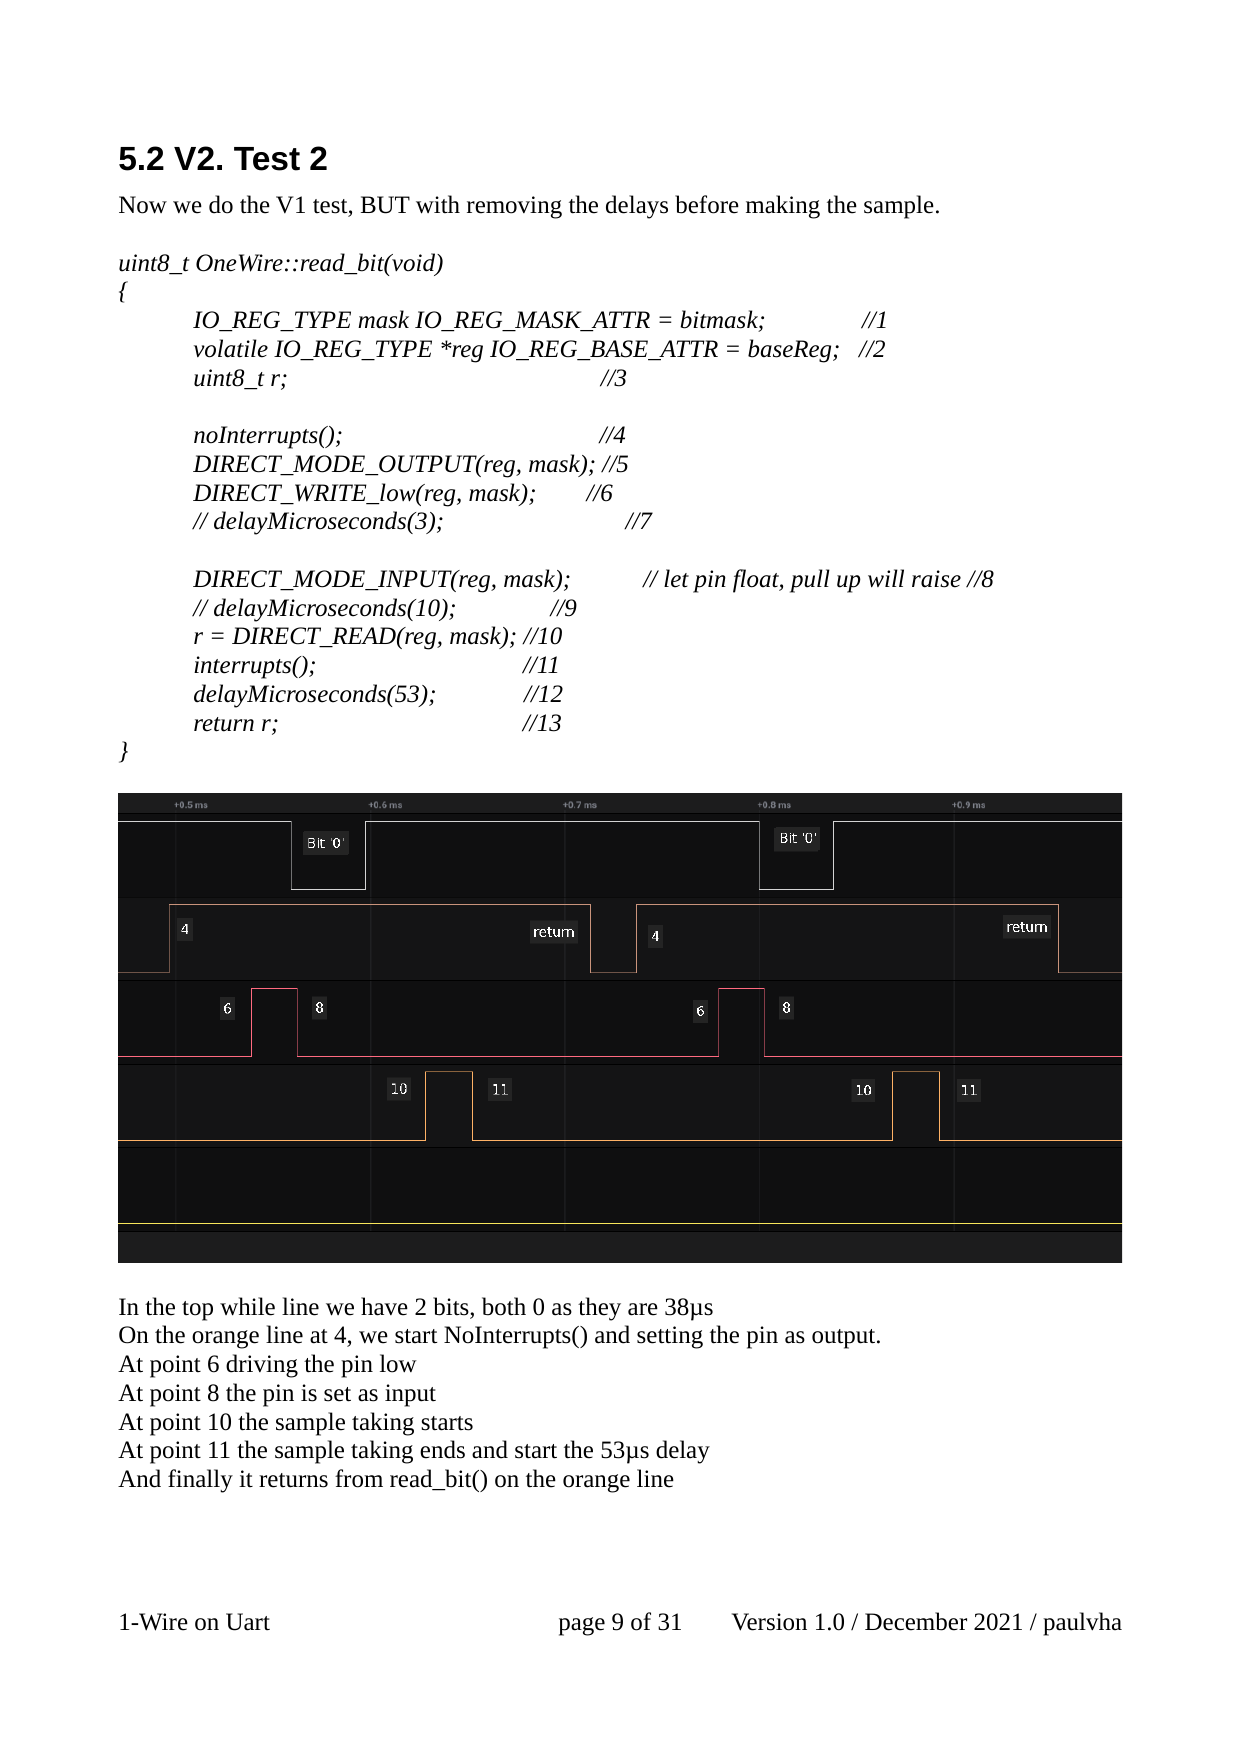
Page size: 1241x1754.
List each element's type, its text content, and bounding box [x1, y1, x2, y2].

text uint8_t OneWire::read_bit(void) [118, 248, 1122, 276]
text At point 11 the sample taking ends and start the 53µs delay [118, 1436, 1122, 1464]
text } [118, 736, 1122, 765]
text And finally it returns from read_bit() on the orange line [118, 1464, 1122, 1493]
text DIRECT_WRITE_low(reg, mask); //6 [118, 478, 1122, 506]
text DIRECT_MODE_OUTPUT(reg, mask); //5 [118, 449, 1122, 478]
text IO_REG_TYPE mask IO_REG_MASK_ATTR = bitmask; //1 [118, 305, 1122, 334]
picture [118, 793, 1123, 1263]
text At point 6 driving the pin low [118, 1349, 1122, 1378]
subtitle 5.2 V2. Test 2 [118, 139, 1122, 178]
text On the orange line at 4, we start NoInterrupts() and setting the pin as output. [118, 1321, 1122, 1349]
text // delayMicroseconds(10); //9 [118, 593, 1122, 621]
text Now we do the V1 test, BUT with removing the delays before making the sample. [118, 190, 1122, 219]
text return r; //13 [118, 708, 1122, 736]
text uint8_t r; //3 [118, 363, 1122, 391]
text DIRECT_MODE_INPUT(reg, mask); // let pin float, pull up will raise //8 [118, 564, 1122, 593]
text interrupts(); //11 [118, 650, 1122, 679]
text In the top while line we have 2 bits, both 0 as they are 38µs [118, 1292, 1122, 1321]
text At point 8 the pin is set as input [118, 1378, 1122, 1407]
text volatile IO_REG_TYPE *reg IO_REG_BASE_ATTR = baseReg; //2 [118, 334, 1122, 363]
text noInterrupts(); //4 [118, 420, 1122, 449]
text At point 10 the sample taking starts [118, 1407, 1122, 1436]
text delayMicroseconds(53); //12 [118, 679, 1122, 708]
text r = DIRECT_READ(reg, mask); //10 [118, 621, 1122, 650]
text // delayMicroseconds(3); //7 [118, 506, 1122, 535]
text { [118, 276, 1122, 305]
